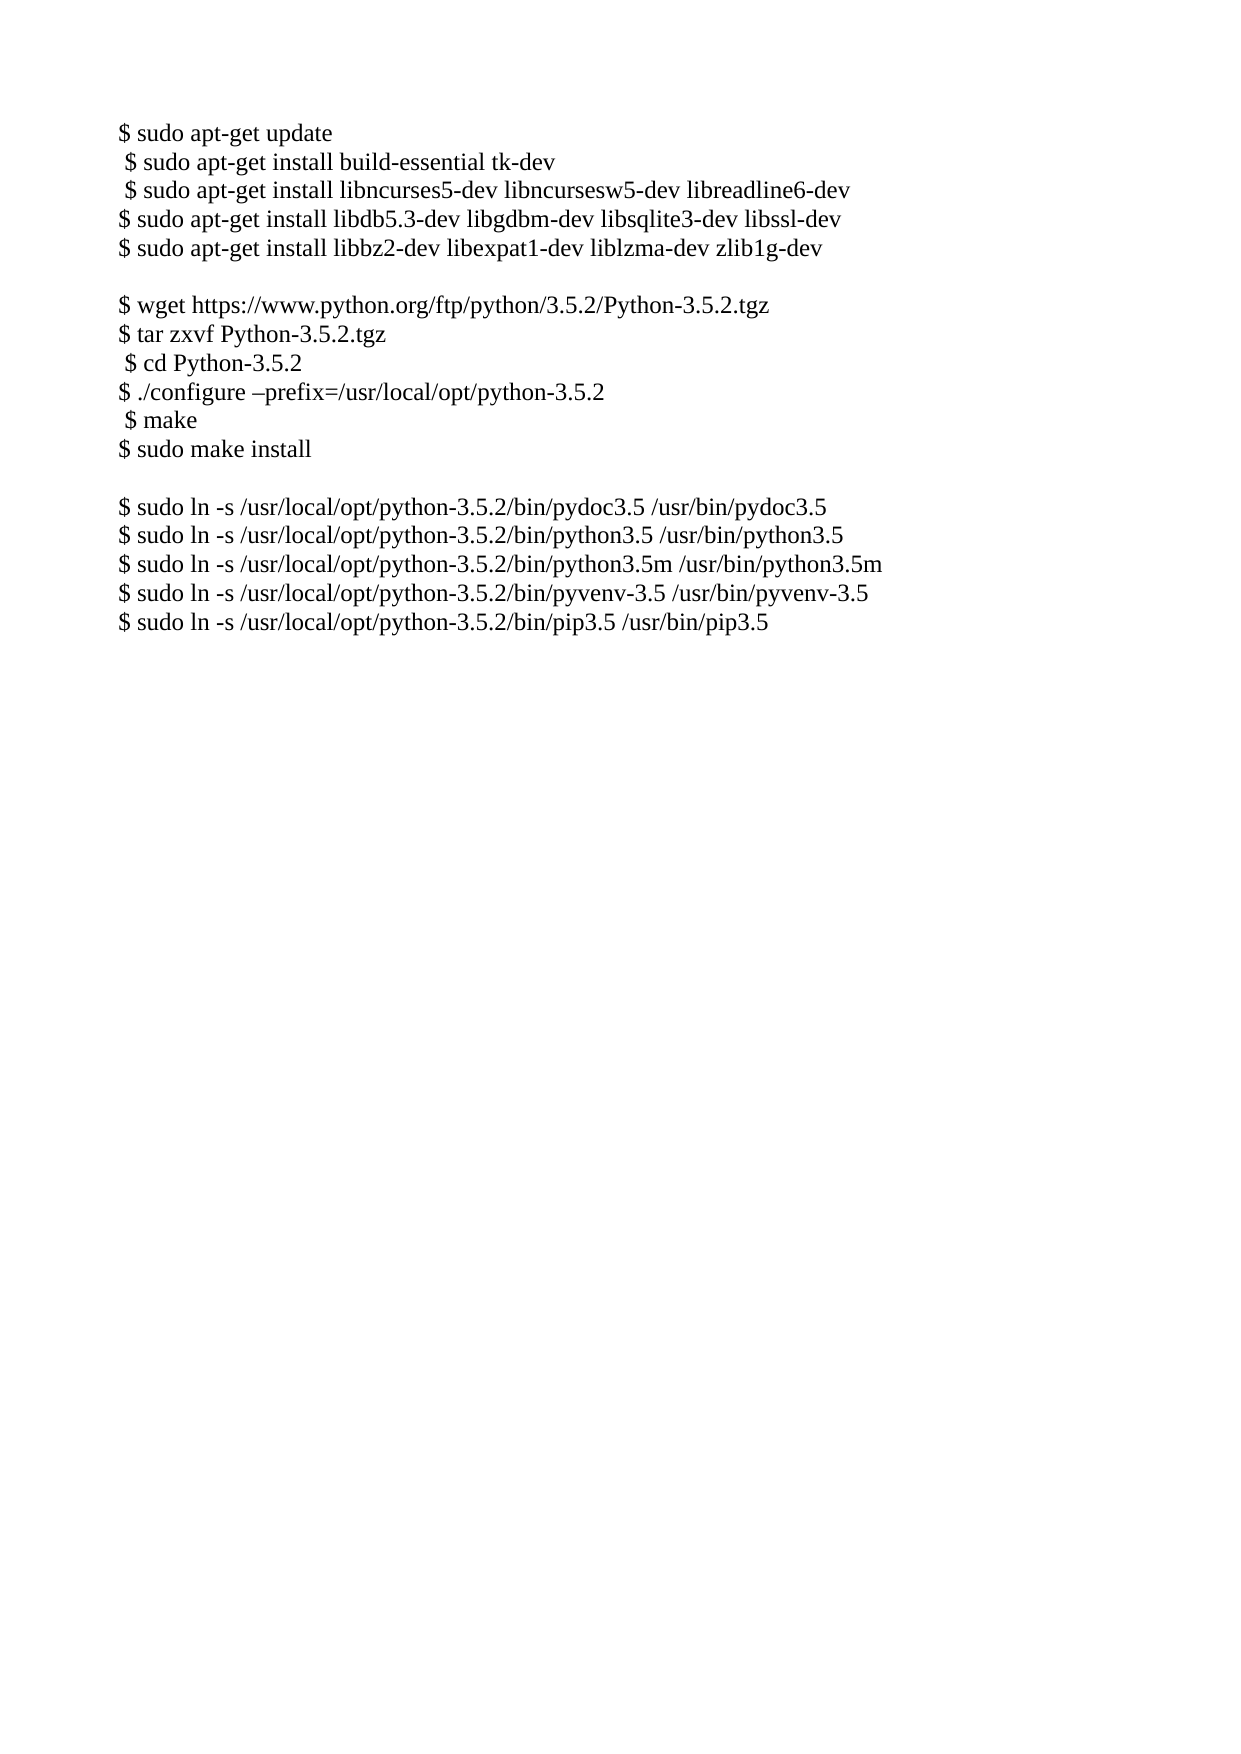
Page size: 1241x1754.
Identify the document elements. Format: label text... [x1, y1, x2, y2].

text $ ./configure –prefix=/usr/local/opt/python-3.5.2 [118, 377, 1122, 406]
text $ sudo ln -s /usr/local/opt/python-3.5.2/bin/python3.5m /usr/bin/python3.5m [118, 549, 1122, 578]
text $ sudo apt-get install libncurses5-dev libncursesw5-dev libreadline6-dev [118, 176, 1122, 204]
text $ sudo apt-get update [118, 118, 1122, 147]
text $ sudo ln -s /usr/local/opt/python-3.5.2/bin/pydoc3.5 /usr/bin/pydoc3.5 [118, 492, 1122, 521]
text $ sudo apt-get install libbz2-dev libexpat1-dev liblzma-dev zlib1g-dev [118, 233, 1122, 262]
text $ sudo ln -s /usr/local/opt/python-3.5.2/bin/pip3.5 /usr/bin/pip3.5 [118, 607, 1122, 636]
text $ cd Python-3.5.2 [118, 348, 1122, 377]
text $ sudo ln -s /usr/local/opt/python-3.5.2/bin/pyvenv-3.5 /usr/bin/pyvenv-3.5 [118, 578, 1122, 607]
text $ sudo apt-get install build-essential tk-dev [118, 147, 1122, 176]
text $ sudo apt-get install libdb5.3-dev libgdbm-dev libsqlite3-dev libssl-dev [118, 204, 1122, 233]
text $ wget https://www.python.org/ftp/python/3.5.2/Python-3.5.2.tgz [118, 291, 1122, 319]
text $ sudo make install [118, 434, 1122, 463]
text $ tar zxvf Python-3.5.2.tgz [118, 319, 1122, 348]
text $ sudo ln -s /usr/local/opt/python-3.5.2/bin/python3.5 /usr/bin/python3.5 [118, 521, 1122, 549]
text $ make [118, 406, 1122, 434]
